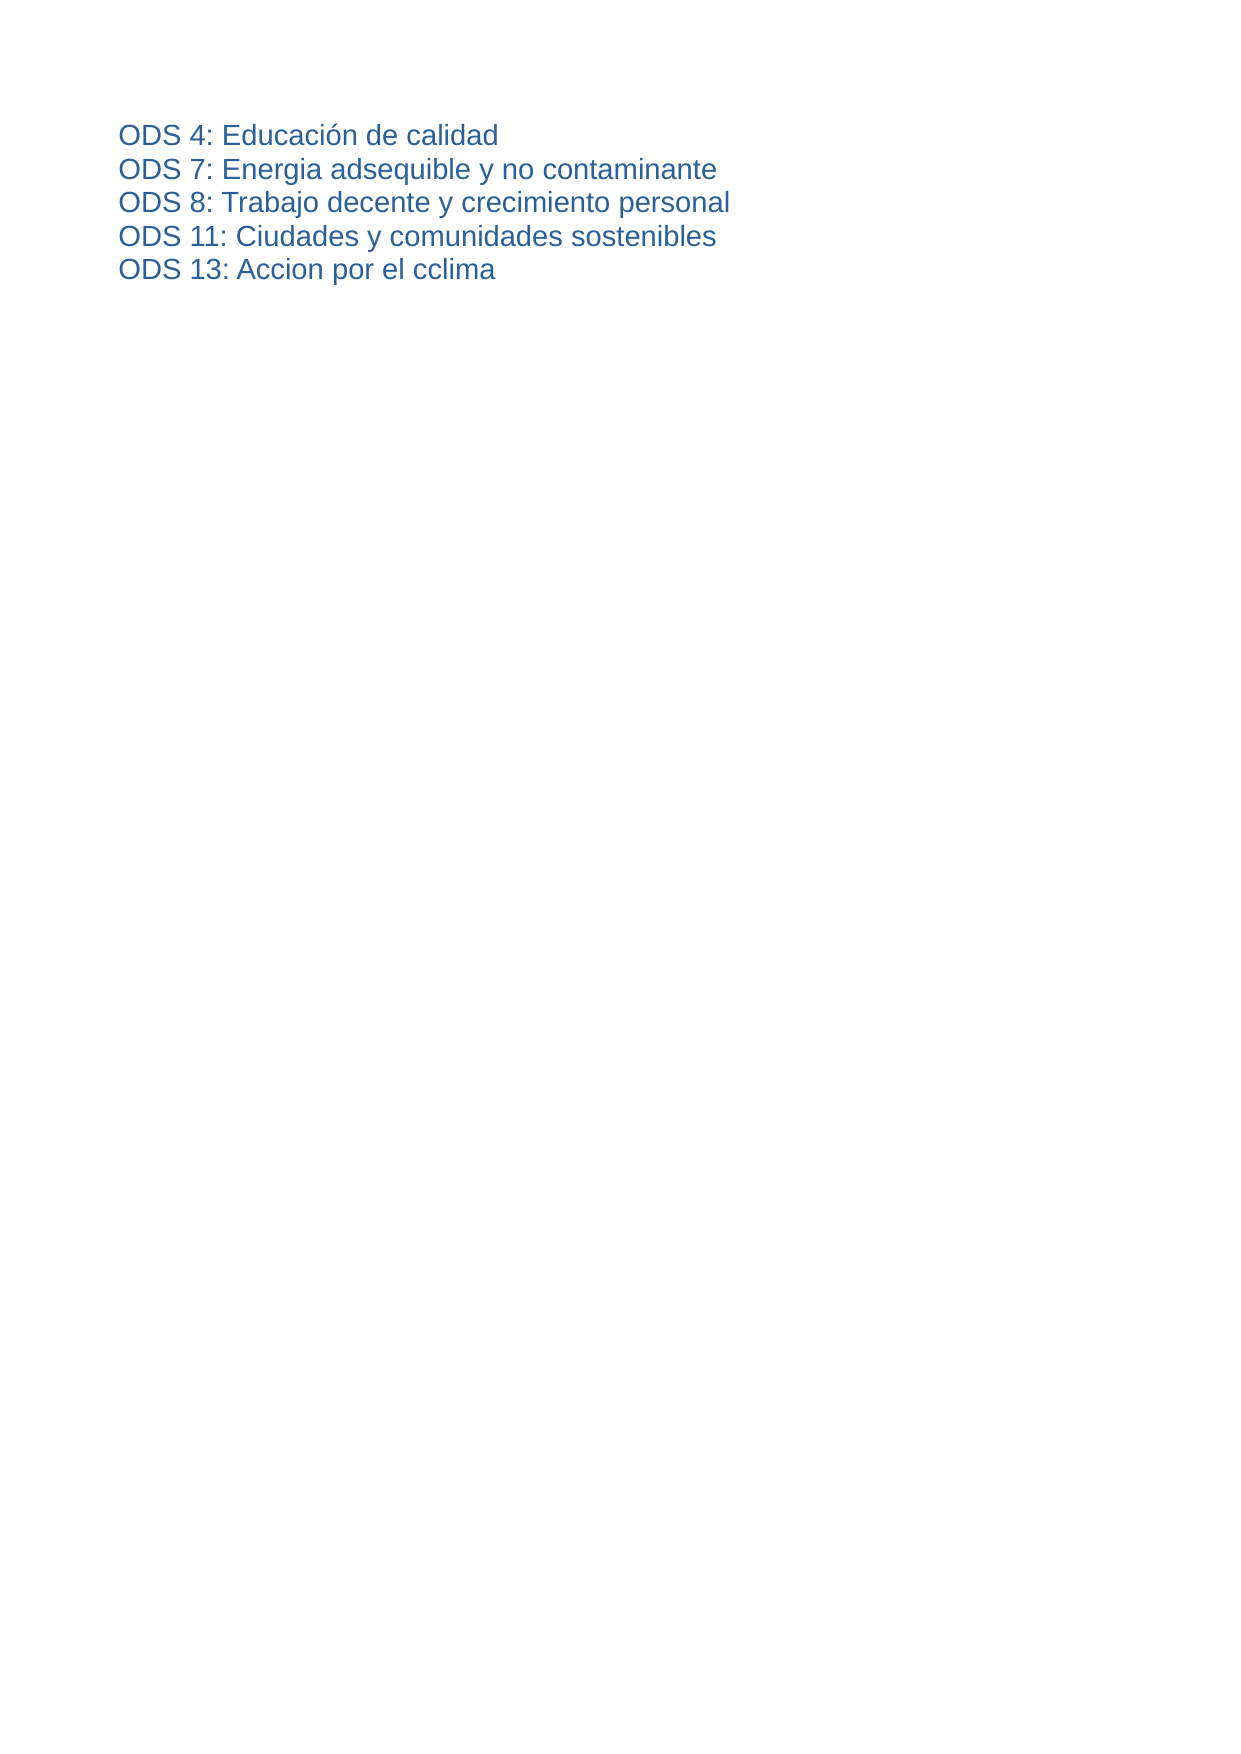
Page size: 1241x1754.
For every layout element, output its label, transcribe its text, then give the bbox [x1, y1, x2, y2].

text ODS 8: Trabajo decente y crecimiento personal [118, 185, 1122, 219]
text ODS 4: Educación de calidad [118, 118, 1122, 152]
text ODS 7: Energia adsequible y no contaminante [118, 152, 1122, 185]
text ODS 11: Ciudades y comunidades sostenibles [118, 219, 1122, 252]
text ODS 13: Accion por el cclima [118, 252, 1122, 286]
